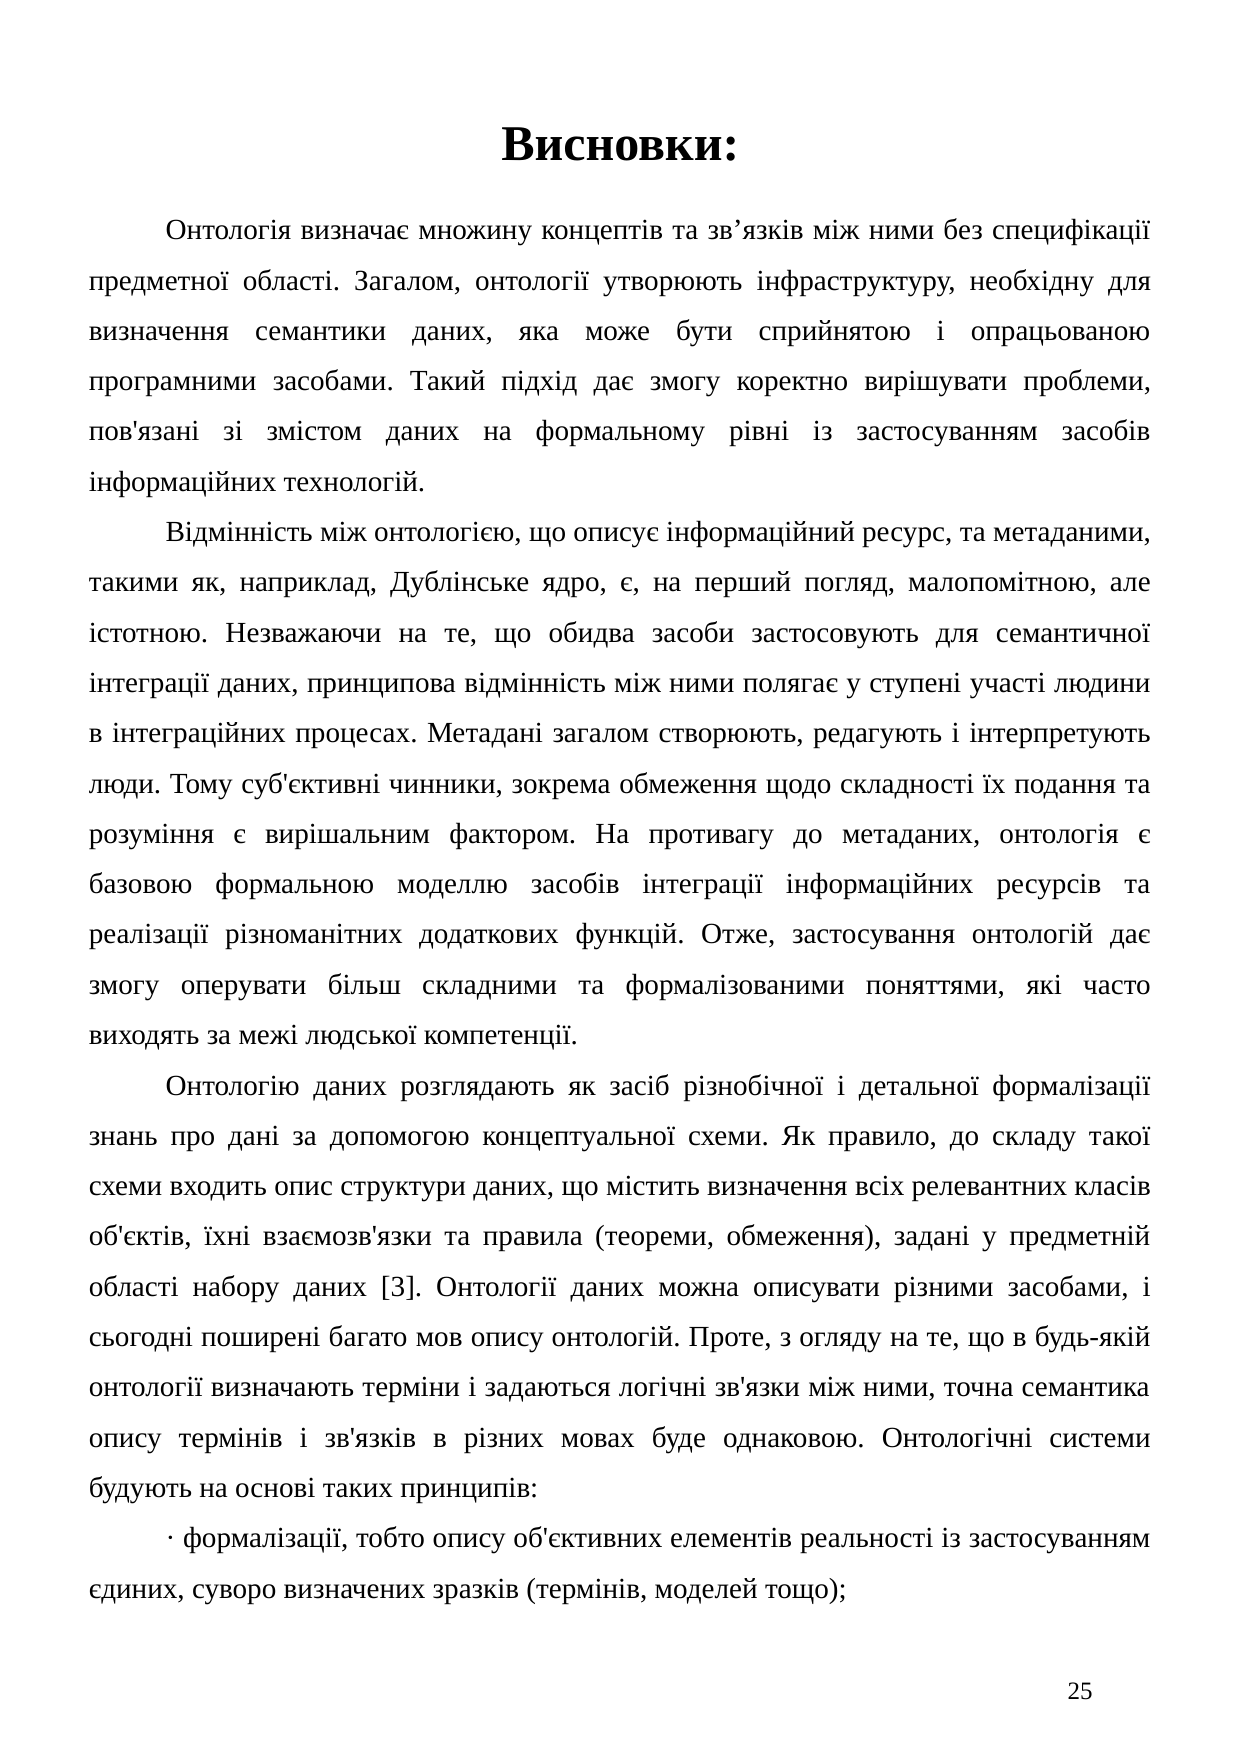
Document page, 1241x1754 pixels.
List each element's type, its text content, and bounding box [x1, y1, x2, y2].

subtitle Висновки: [88, 113, 1152, 171]
text · формалізації, тобто опису об'єктивних елементів реальності із застосуванням єдиних, суворо визначених зразків (термінів, моделей тощо); [88, 1520, 1152, 1604]
text Відмінність між онтологією, що описує інформаційний ресурс, та метаданими, такими як, наприклад, Дублінське ядро, є, на перший погляд, малопомітною, але істотною. Незважаючи на те, що обидва засоби застосовують для семантичної інтеграції даних, принципова відмінність між ними полягає у ступені участі людини в інтеграційних процесах. Метадані загалом створюють, редагують і інтерпретують люди. Тому суб'єктивні чинники, зокрема обмеження щодо складності їх подання та розуміння є вирішальним фактором. На противагу до метаданих, онтологія є базовою формальною моделлю засобів інтеграції інформаційних ресурсів та реалізації різноманітних додаткових функцій. Отже, застосування онтологій дає змогу оперувати більш складними та формалізованими поняттями, які часто виходять за межі людської компетенції. [88, 514, 1152, 1051]
text Онтологію даних розглядають як засіб різнобічної і детальної формалізації знань про дані за допомогою концептуальної схеми. Як правило, до складу такої схеми входить опис структури даних, що містить визначення всіх релевантних класів об'єктів, їхні взаємозв'язки та правила (теореми, обмеження), задані у предметній області набору даних [3]. Онтології даних можна описувати різними засобами, і сьогодні поширені багато мов опису онтологій. Проте, з огляду на те, що в будь-якій онтології визначають терміни і задаються логічні зв'язки між ними, точна семантика опису термінів і зв'язків в різних мовах буде однаковою. Онтологічні системи будують на основі таких принципів: [88, 1068, 1152, 1504]
text Онтологія визначає множину концептів та зв’язків між ними без специфікації предметної області. Загалом, онтології утворюють інфраструктуру, необхідну для визначення семантики даних, яка може бути сприйнятою і опрацьованою програмними засобами. Такий підхід дає змогу коректно вирішувати проблеми, пов'язані зі змістом даних на формальному рівні із застосуванням засобів інформаційних технологій. [88, 212, 1152, 497]
